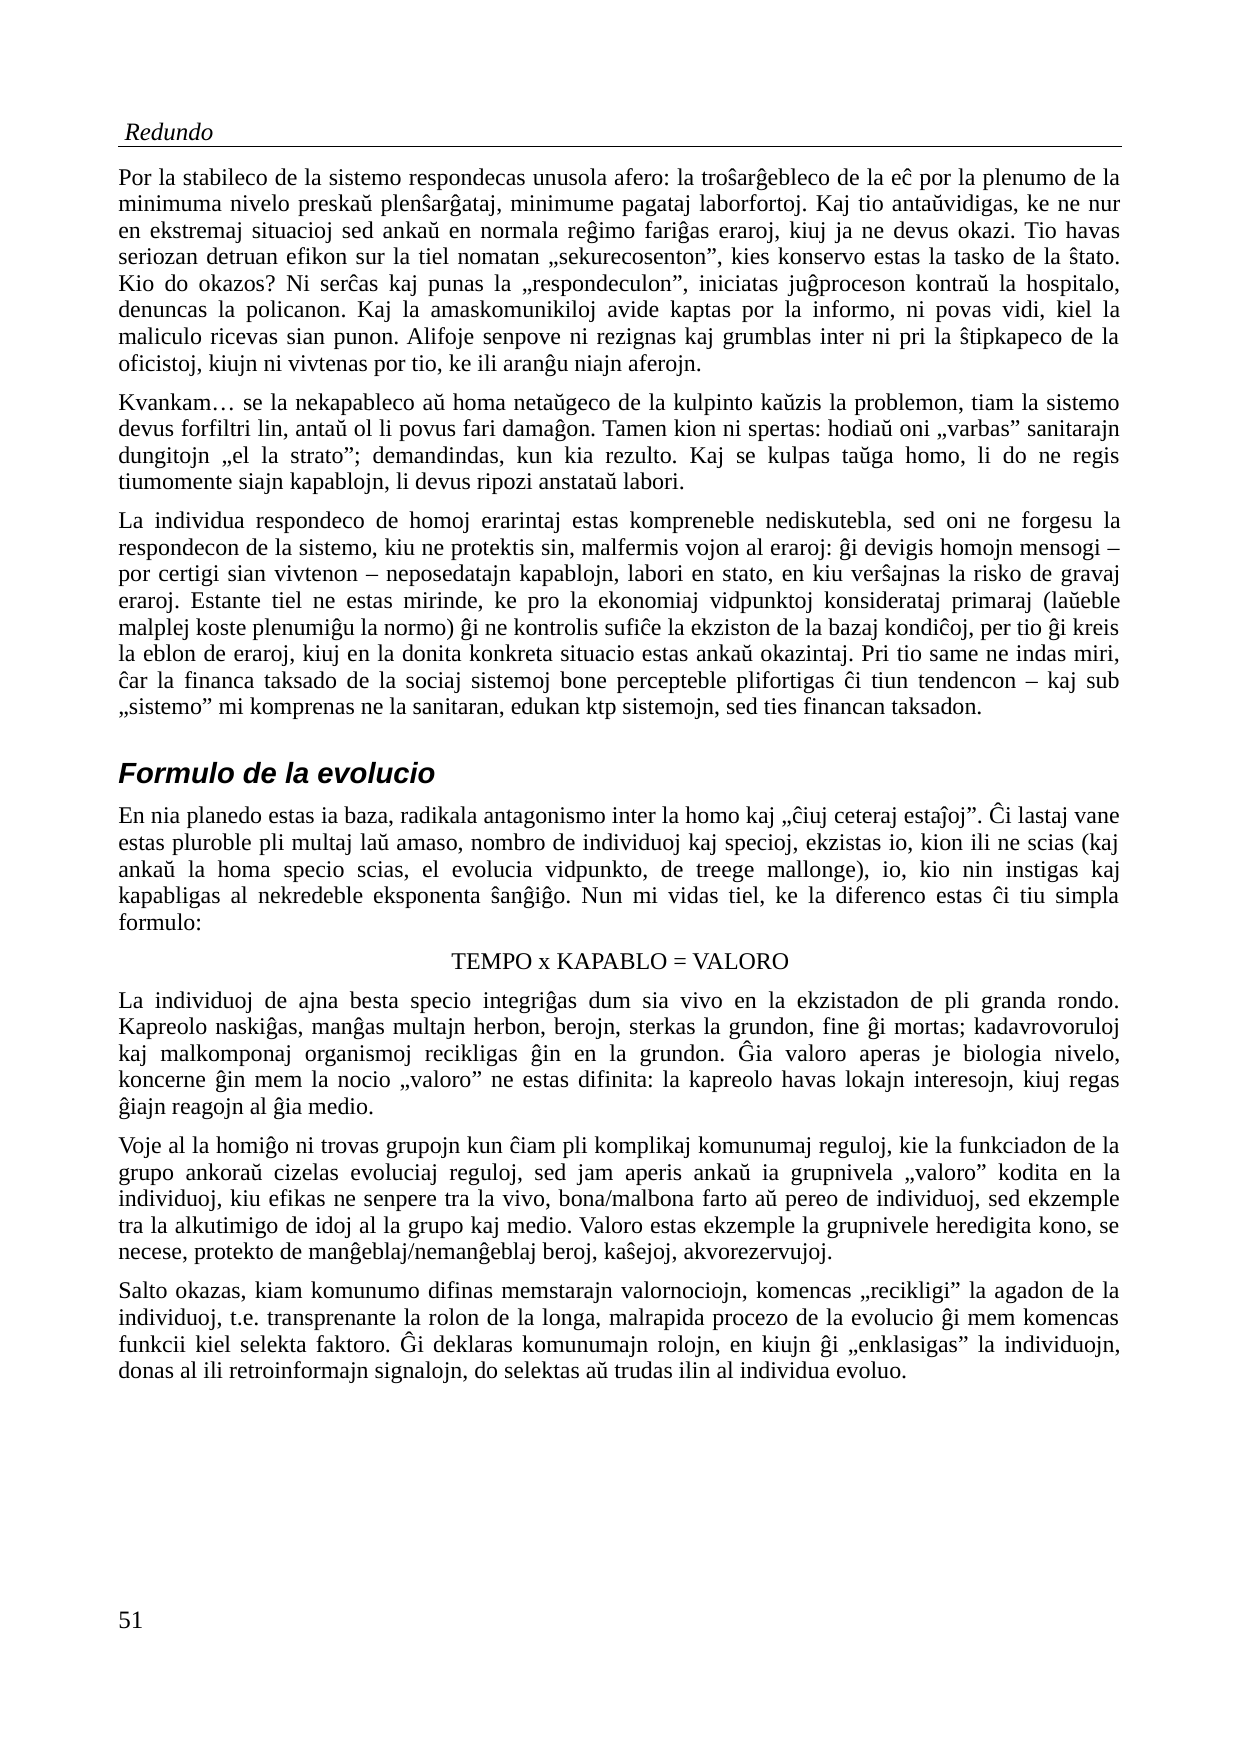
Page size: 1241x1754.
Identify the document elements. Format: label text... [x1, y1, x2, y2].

text Por la stabileco de la sistemo respondecas unusola afero: la troŝarĝebleco de la eĉ por la plenumo de la minimuma nivelo preskaŭ plenŝarĝataj, minimume pagataj laborfortoj. Kaj tio antaŭvidigas, ke ne nur en ekstremaj situacioj sed ankaŭ en normala reĝimo fariĝas eraroj, kiuj ja ne devus okazi. Tio havas seriozan detruan efikon sur la tiel nomatan „sekurecosenton”, kies konservo estas la tasko de la ŝtato. Kio do okazos? Ni serĉas kaj punas la „respondeculon”, iniciatas juĝproceson kontraŭ la hospitalo, denuncas la policanon. Kaj la amaskomunikiloj avide kaptas por la informo, ni povas vidi, kiel la maliculo ricevas sian punon. Alifoje senpove ni rezignas kaj grumblas inter ni pri la ŝtipkapeco de la oficistoj, kiujn ni vivtenas por tio, ke ili aranĝu niajn aferojn. [118, 164, 1122, 376]
text Kvankam… se la nekapableco aŭ homa netaŭgeco de la kulpinto kaŭzis la problemon, tiam la sistemo devus forfiltri lin, antaŭ ol li povus fari damaĝon. Tamen kion ni spertas: hodiaŭ oni „varbas” sanitarajn dungitojn „el la strato”; demandindas, kun kia rezulto. Kaj se kulpas taŭga homo, li do ne regis tiumomente siajn kapablojn, li devus ripozi anstataŭ labori. [118, 389, 1122, 495]
text En nia planedo estas ia baza, radikala antagonismo inter la homo kaj „ĉiuj ceteraj estaĵoj”. Ĉi lastaj vane estas pluroble pli multaj laŭ amaso, nombro de individuoj kaj specioj, ekzistas io, kion ili ne scias (kaj ankaŭ la homa specio scias, el evolucia vidpunkto, de treege mallonge), io, kio nin instigas kaj kapabligas al nekredeble eksponenta ŝanĝiĝo. Nun mi vidas tiel, ke la diferenco estas ĉi tiu simpla formulo: [118, 802, 1122, 935]
text TEMPO x KAPABLO = VALORO [118, 948, 1122, 974]
text La individua respondeco de homoj erarintaj estas kompreneble nediskutebla, sed oni ne forgesu la respondecon de la sistemo, kiu ne protektis sin, malfermis vojon al eraroj: ĝi devigis homojn mensogi – por certigi sian vivtenon – neposedatajn kapablojn, labori en stato, en kiu verŝajnas la risko de gravaj eraroj. Estante tiel ne estas mirinde, ke pro la ekonomiaj vidpunktoj konsiderataj primaraj (laŭeble malplej koste plenumiĝu la normo) ĝi ne kontrolis sufiĉe la ekziston de la bazaj kondiĉoj, per tio ĝi kreis la eblon de eraroj, kiuj en la donita konkreta situacio estas ankaŭ okazintaj. Pri tio same ne indas miri, ĉar la financa taksado de la sociaj sistemoj bone percepteble plifortigas ĉi tiun tendencon – kaj sub „sistemo” mi komprenas ne la sanitaran, edukan ktp sistemojn, sed ties financan taksadon. [118, 507, 1122, 720]
subtitle Formulo de la evolucio [118, 757, 1122, 790]
text La individuoj de ajna besta specio integriĝas dum sia vivo en la ekzistadon de pli granda rondo. Kapreolo naskiĝas, manĝas multajn herbon, berojn, sterkas la grundon, fine ĝi mortas; kadavrovoruloj kaj malkomponaj organismoj recikligas ĝin en la grundon. Ĝia valoro aperas je biologia nivelo, koncerne ĝin mem la nocio „valoro” ne estas difinita: la kapreolo havas lokajn interesojn, kiuj regas ĝiajn reagojn al ĝia medio. [118, 987, 1122, 1120]
text Salto okazas, kiam komunumo difinas memstarajn valornociojn, komencas „recikligi” la agadon de la individuoj, t.e. transprenante la rolon de la longa, malrapida procezo de la evolucio ĝi mem komencas funkcii kiel selekta faktoro. Ĝi deklaras komunumajn rolojn, en kiujn ĝi „enklasigas” la individuojn, donas al ili retroinformajn signalojn, do selektas aŭ trudas ilin al individua evoluo. [118, 1277, 1122, 1384]
text Voje al la homiĝo ni trovas grupojn kun ĉiam pli komplikaj komunumaj reguloj, kie la funkciadon de la grupo ankoraŭ cizelas evoluciaj reguloj, sed jam aperis ankaŭ ia grupnivela „valoro” kodita en la individuoj, kiu efikas ne senpere tra la vivo, bona/malbona farto aŭ pereo de individuoj, sed ekzemple tra la alkutimigo de idoj al la grupo kaj medio. Valoro estas ekzemple la grupnivele heredigita kono, se necese, protekto de manĝeblaj/nemanĝeblaj beroj, kaŝejoj, akvorezervujoj. [118, 1132, 1122, 1265]
